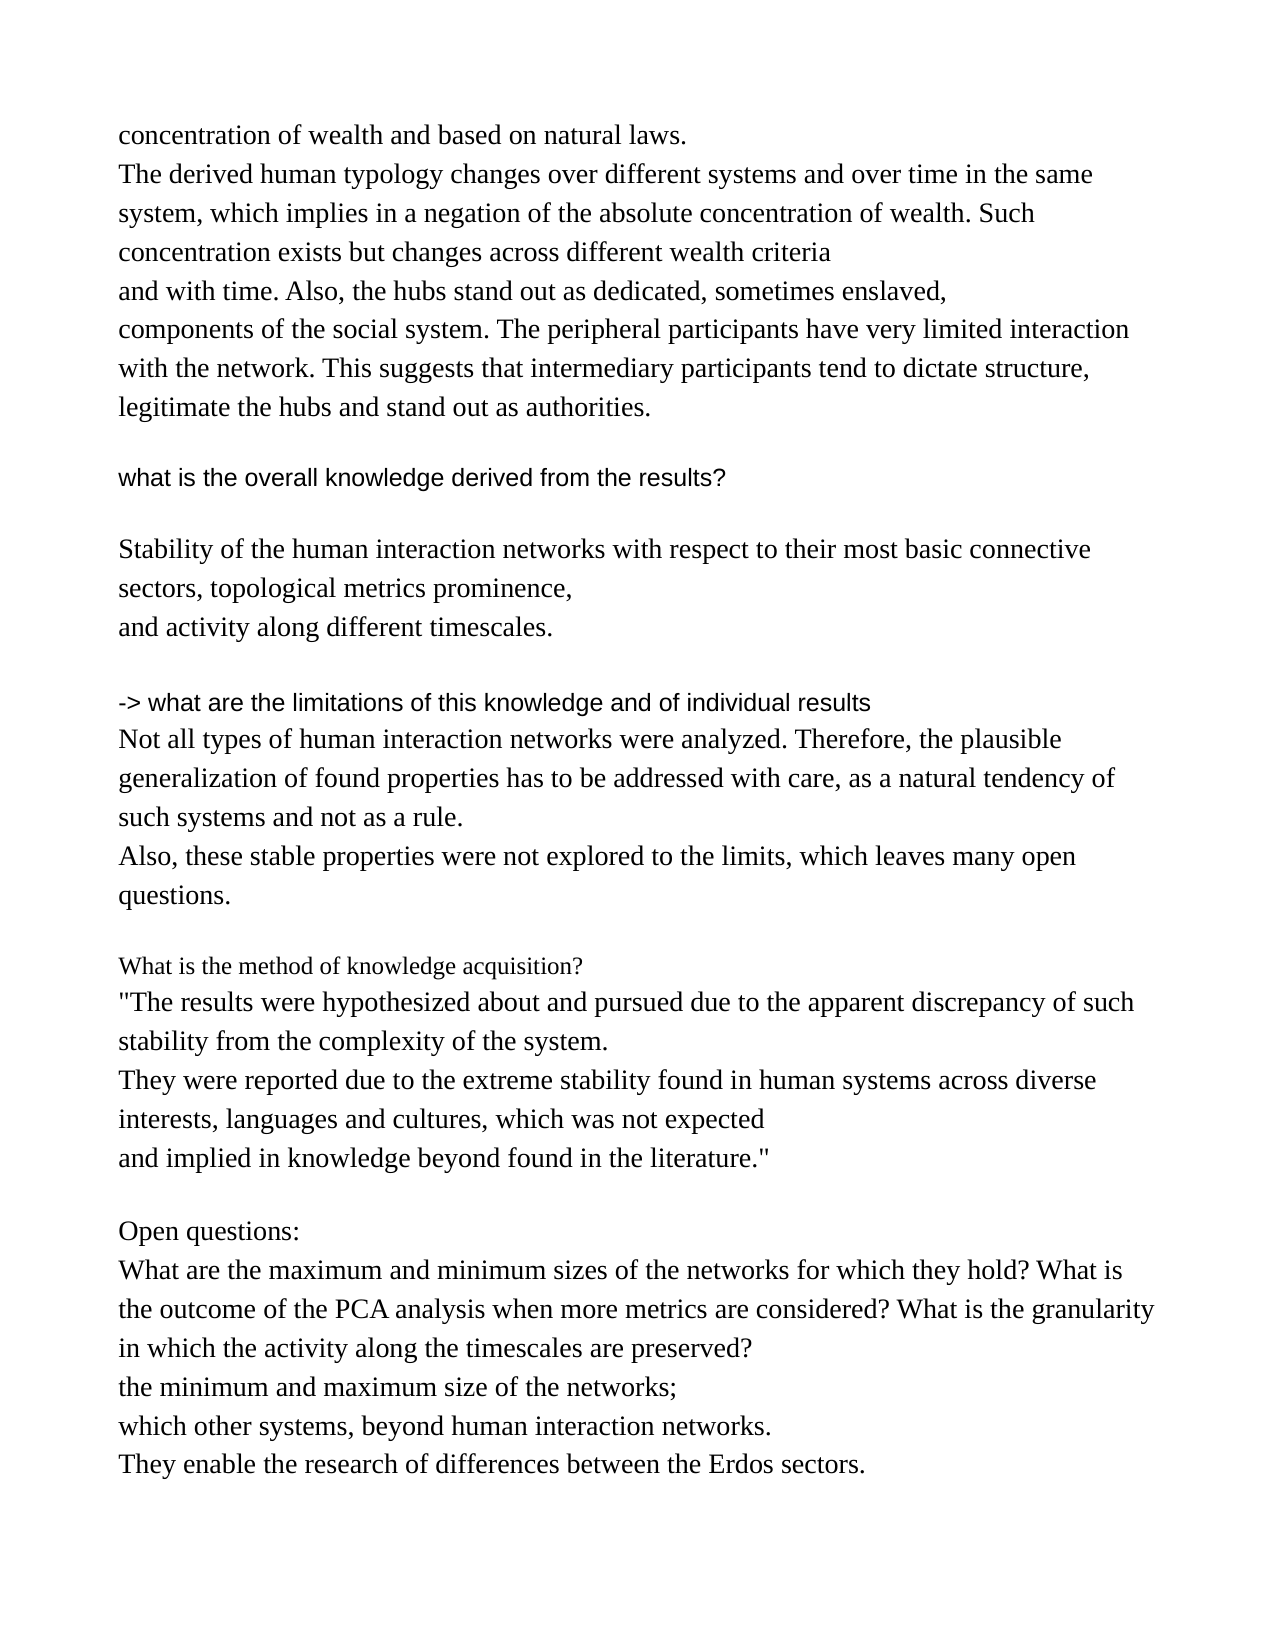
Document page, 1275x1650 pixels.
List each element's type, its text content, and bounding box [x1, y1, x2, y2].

text What are the maximum and minimum sizes of the networks for which they hold? What is the outcome of the PCA analysis when more metrics are considered? What is the granularity in which the activity along the timescales are preserved? [118, 1253, 1157, 1363]
text components of the social system. The peripheral participants have very limited interaction with the network. This suggests that intermediary participants tend to dictate structure, legitimate the hubs and stand out as authorities. [118, 312, 1157, 422]
text concentration of wealth and based on natural laws. [118, 118, 1157, 151]
text "The results were hypothesized about and pursued due to the apparent discrepancy of such stability from the complexity of the system. [118, 986, 1157, 1057]
text The derived human typology changes over different systems and over time in the same system, which implies in a negation of the absolute concentration of wealth. Such concentration exists but changes across different wealth criteria [118, 157, 1157, 267]
text what is the overall knowledge derived from the results? [118, 463, 1157, 492]
text which other systems, beyond human interaction networks. [118, 1408, 1157, 1441]
text What is the method of knowledge acquisition? [118, 951, 1157, 980]
text They enable the research of differences between the Erdos sectors. [118, 1447, 1157, 1480]
text Not all types of human interaction networks were analyzed. Therefore, the plausible generalization of found properties has to be addressed with care, as a natural tendency of such systems and not as a rule. [118, 722, 1157, 832]
text and activity along different timescales. [118, 610, 1157, 642]
text and with time. Also, the hubs stand out as dedicated, sometimes enslaved, [118, 273, 1157, 306]
text They were reported due to the extreme stability found in human systems across diverse interests, languages and cultures, which was not expected [118, 1063, 1157, 1134]
text -> what are the limitations of this knowledge and of individual results [118, 688, 1157, 717]
text Stability of the human interaction networks with respect to their most basic connective sectors, topological metrics prominence, [118, 532, 1157, 604]
text and implied in knowledge beyond found in the literature." [118, 1141, 1157, 1173]
text Open questions: [118, 1214, 1157, 1247]
text the minimum and maximum size of the networks; [118, 1370, 1157, 1402]
text Also, these stable properties were not explored to the limits, which leaves many open questions. [118, 839, 1157, 910]
